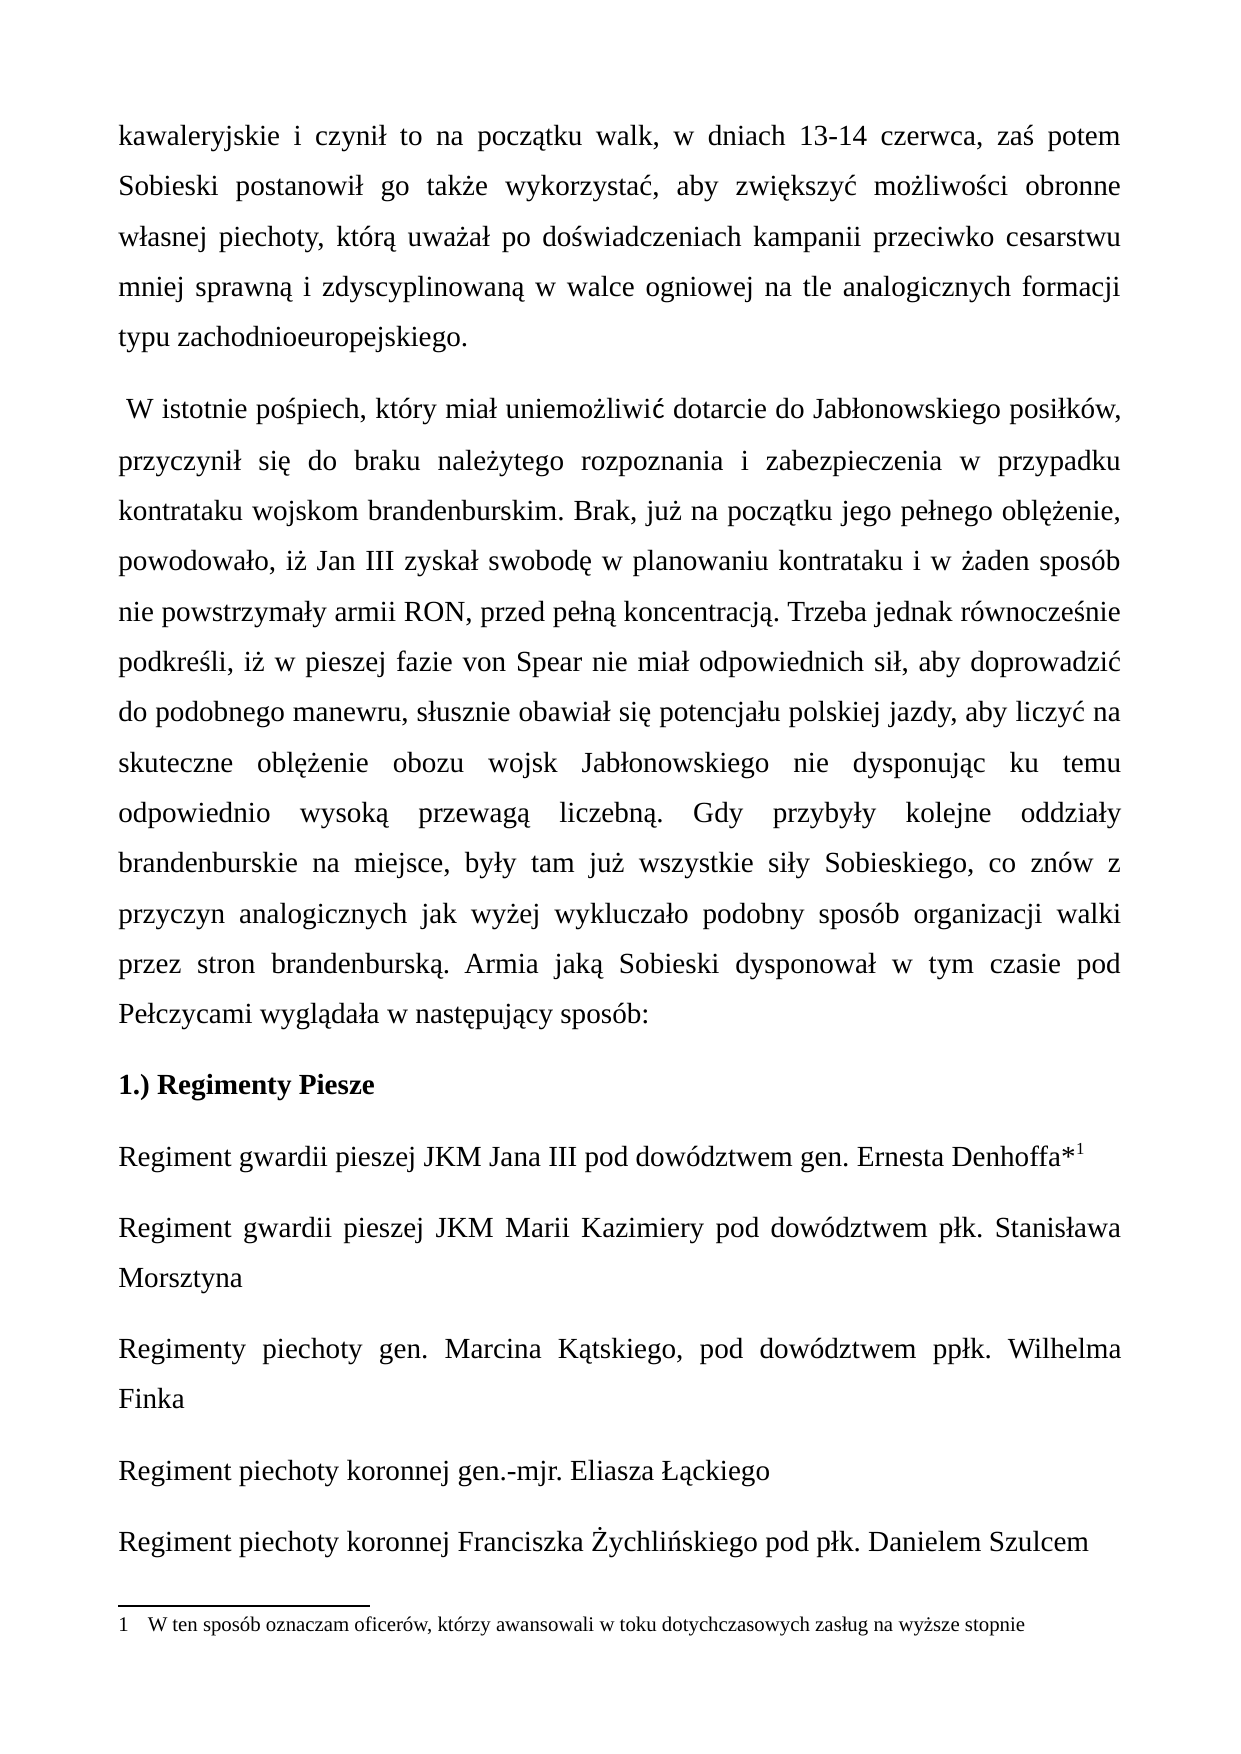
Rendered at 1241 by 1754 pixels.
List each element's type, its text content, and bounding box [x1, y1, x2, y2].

text Regiment gwardii pieszej JKM Jana III pod dowództwem gen. Ernesta Denhoffa* [118, 1139, 1122, 1172]
text Regiment piechoty koronnej gen.-mjr. Eliasza Łąckiego [118, 1453, 1122, 1486]
text 1.) Regimenty Piesze [118, 1067, 1122, 1101]
text Regiment piechoty koronnej Franciszka Żychlińskiego pod płk. Danielem Szulcem [118, 1524, 1122, 1557]
text Regiment gwardii pieszej JKM Marii Kazimiery pod dowództwem płk. Stanisława Morsztyna [118, 1210, 1122, 1294]
text W ten sposób oznaczam oficerów, którzy awansowali w toku dotychczasowych zasług na wyższe stopnie [118, 1612, 1122, 1636]
text kawaleryjskie i czynił to na początku walk, w dniach 13-14 czerwca, zaś potem Sobieski postanowił go także wykorzystać, aby zwiększyć możliwości obronne własnej piechoty, którą uważał po doświadczeniach kampanii przeciwko cesarstwu mniej sprawną i zdyscyplinowaną w walce ogniowej na tle analogicznych formacji typu zachodnioeuropejskiego. [118, 118, 1122, 353]
text W istotnie pośpiech, który miał uniemożliwić dotarcie do Jabłonowskiego posiłków, przyczynił się do braku należytego rozpoznania i zabezpieczenia w przypadku kontrataku wojskom brandenburskim. Brak, już na początku jego pełnego oblężenie, powodowało, iż Jan III zyskał swobodę w planowaniu kontrataku i w żaden sposób nie powstrzymały armii RON, przed pełną koncentracją. Trzeba jednak równocześnie podkreśli, iż w pieszej fazie von Spear nie miał odpowiednich sił, aby doprowadzić do podobnego manewru, słusznie obawiał się potencjału polskiej jazdy, aby liczyć na skuteczne oblężenie obozu wojsk Jabłonowskiego nie dysponując ku temu odpowiednio wysoką przewagą liczebną. Gdy przybyły kolejne oddziały brandenburskie na miejsce, były tam już wszystkie siły Sobieskiego, co znów z przyczyn analogicznych jak wyżej wykluczało podobny sposób organizacji walki przez stron brandenburską. Armia jaką Sobieski dysponował w tym czasie pod Pełczycami wyglądała w następujący sposób: [118, 391, 1122, 1030]
text Regimenty piechoty gen. Marcina Kątskiego, pod dowództwem ppłk. Wilhelma Finka [118, 1331, 1122, 1415]
